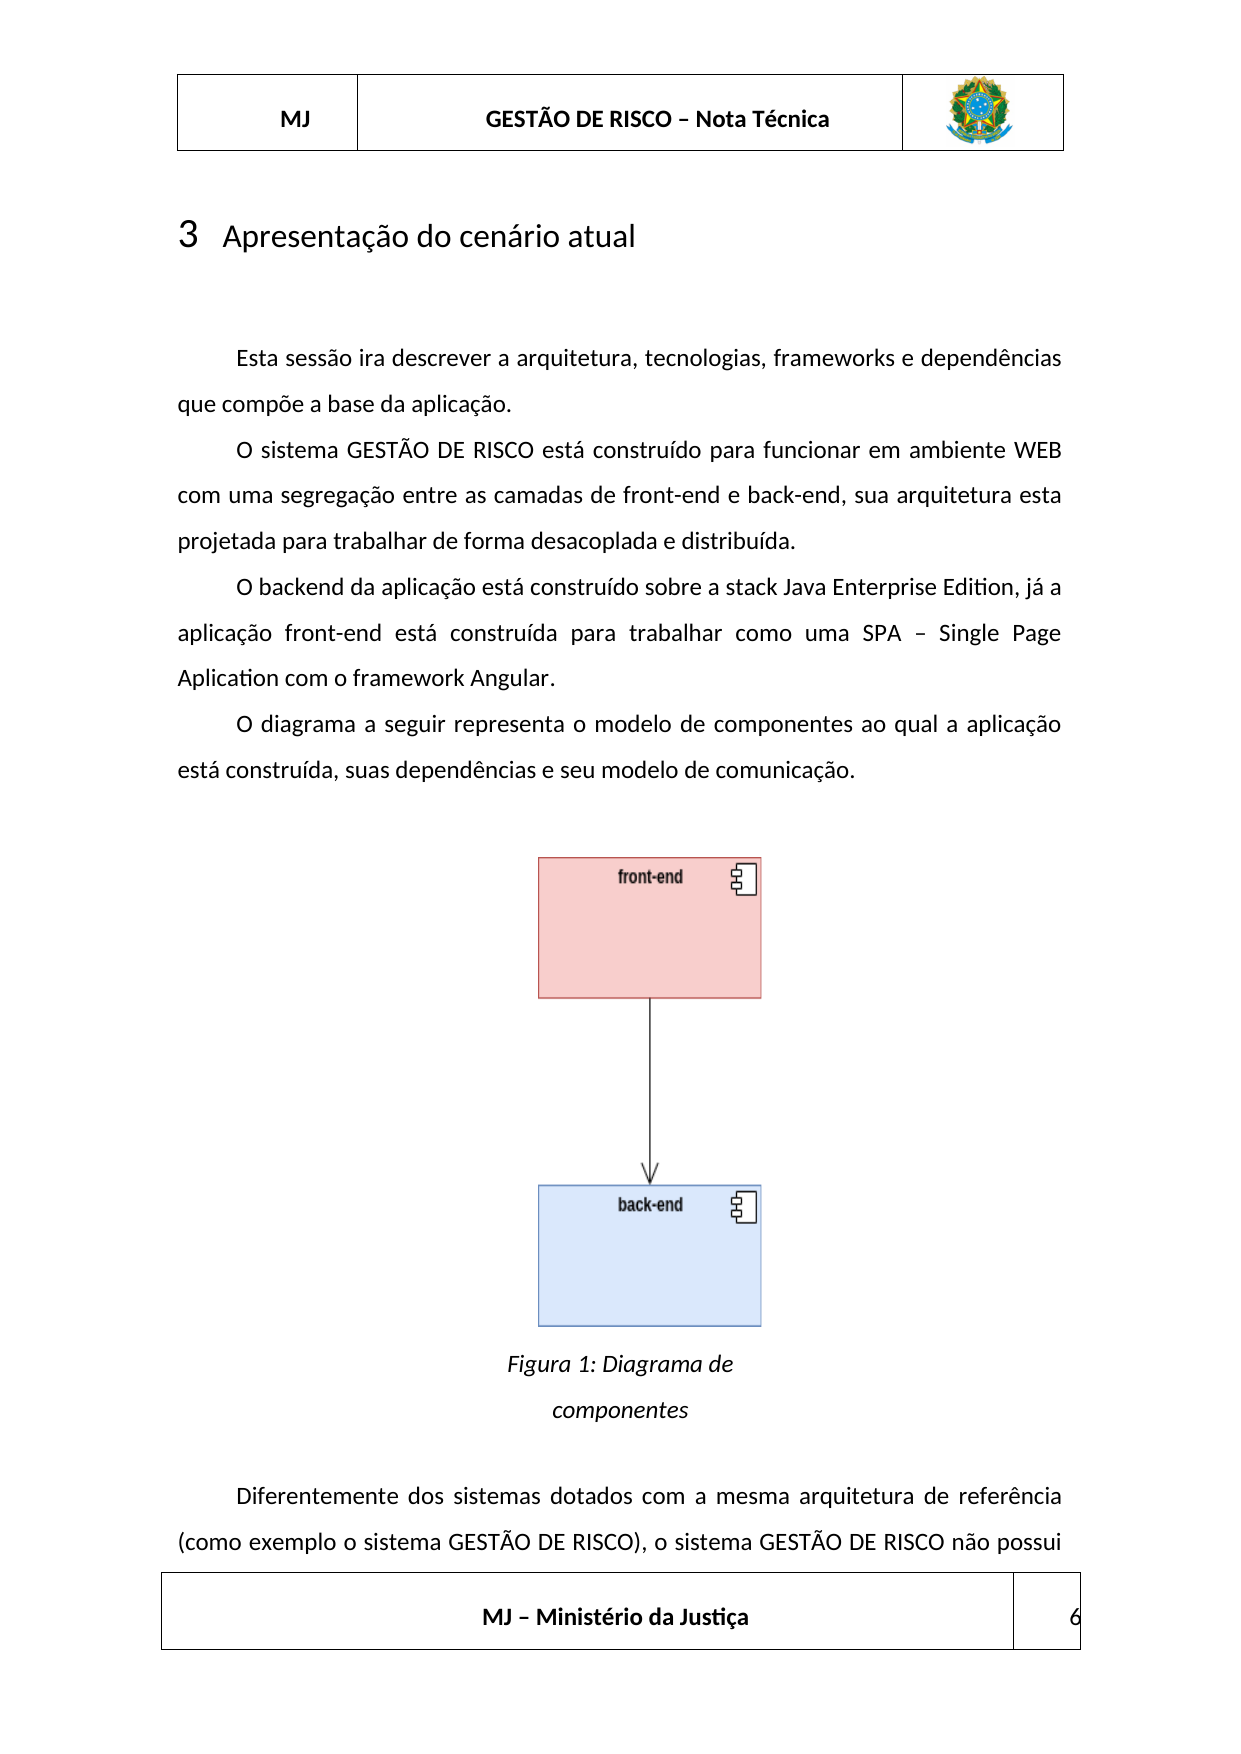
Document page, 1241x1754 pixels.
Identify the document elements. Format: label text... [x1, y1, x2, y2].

text Diferentemente dos sistemas dotados com a mesma arquitetura de referência (como exemplo o sistema GESTÃO DE RISCO), o sistema GESTÃO DE RISCO não possui seu back-end componentizado por segregação de responsabilidades. A um único projeto que contempla todas as camadas e responsabilidades do back-end organizadas por pacotes. [177, 1480, 1063, 1526]
subtitle Apresentação do cenário atual [177, 207, 1063, 257]
text Esta sessão ira descrever a arquitetura, tecnologias, frameworks e dependências que compõe a base da aplicação. [177, 342, 1063, 419]
picture [538, 857, 762, 1327]
text O backend da aplicação está construído sobre a stack Java Enterprise Edition, já a aplicação front-end está construída para trabalhar como uma SPA – Single Page Aplication com o framework Angular. [177, 571, 1063, 693]
picture [944, 75, 1020, 149]
text Figura 1: Diagrama de componentes [479, 858, 762, 1424]
text O sistema GESTÃO DE RISCO está construído para funcionar em ambiente WEB com uma segregação entre as camadas de front-end e back-end, sua arquitetura esta projetada para trabalhar de forma desacoplada e distribuída. [177, 434, 1063, 556]
text O diagrama a seguir representa o modelo de componentes ao qual a aplicação está construída, suas dependências e seu modelo de comunicação. [177, 708, 1063, 784]
